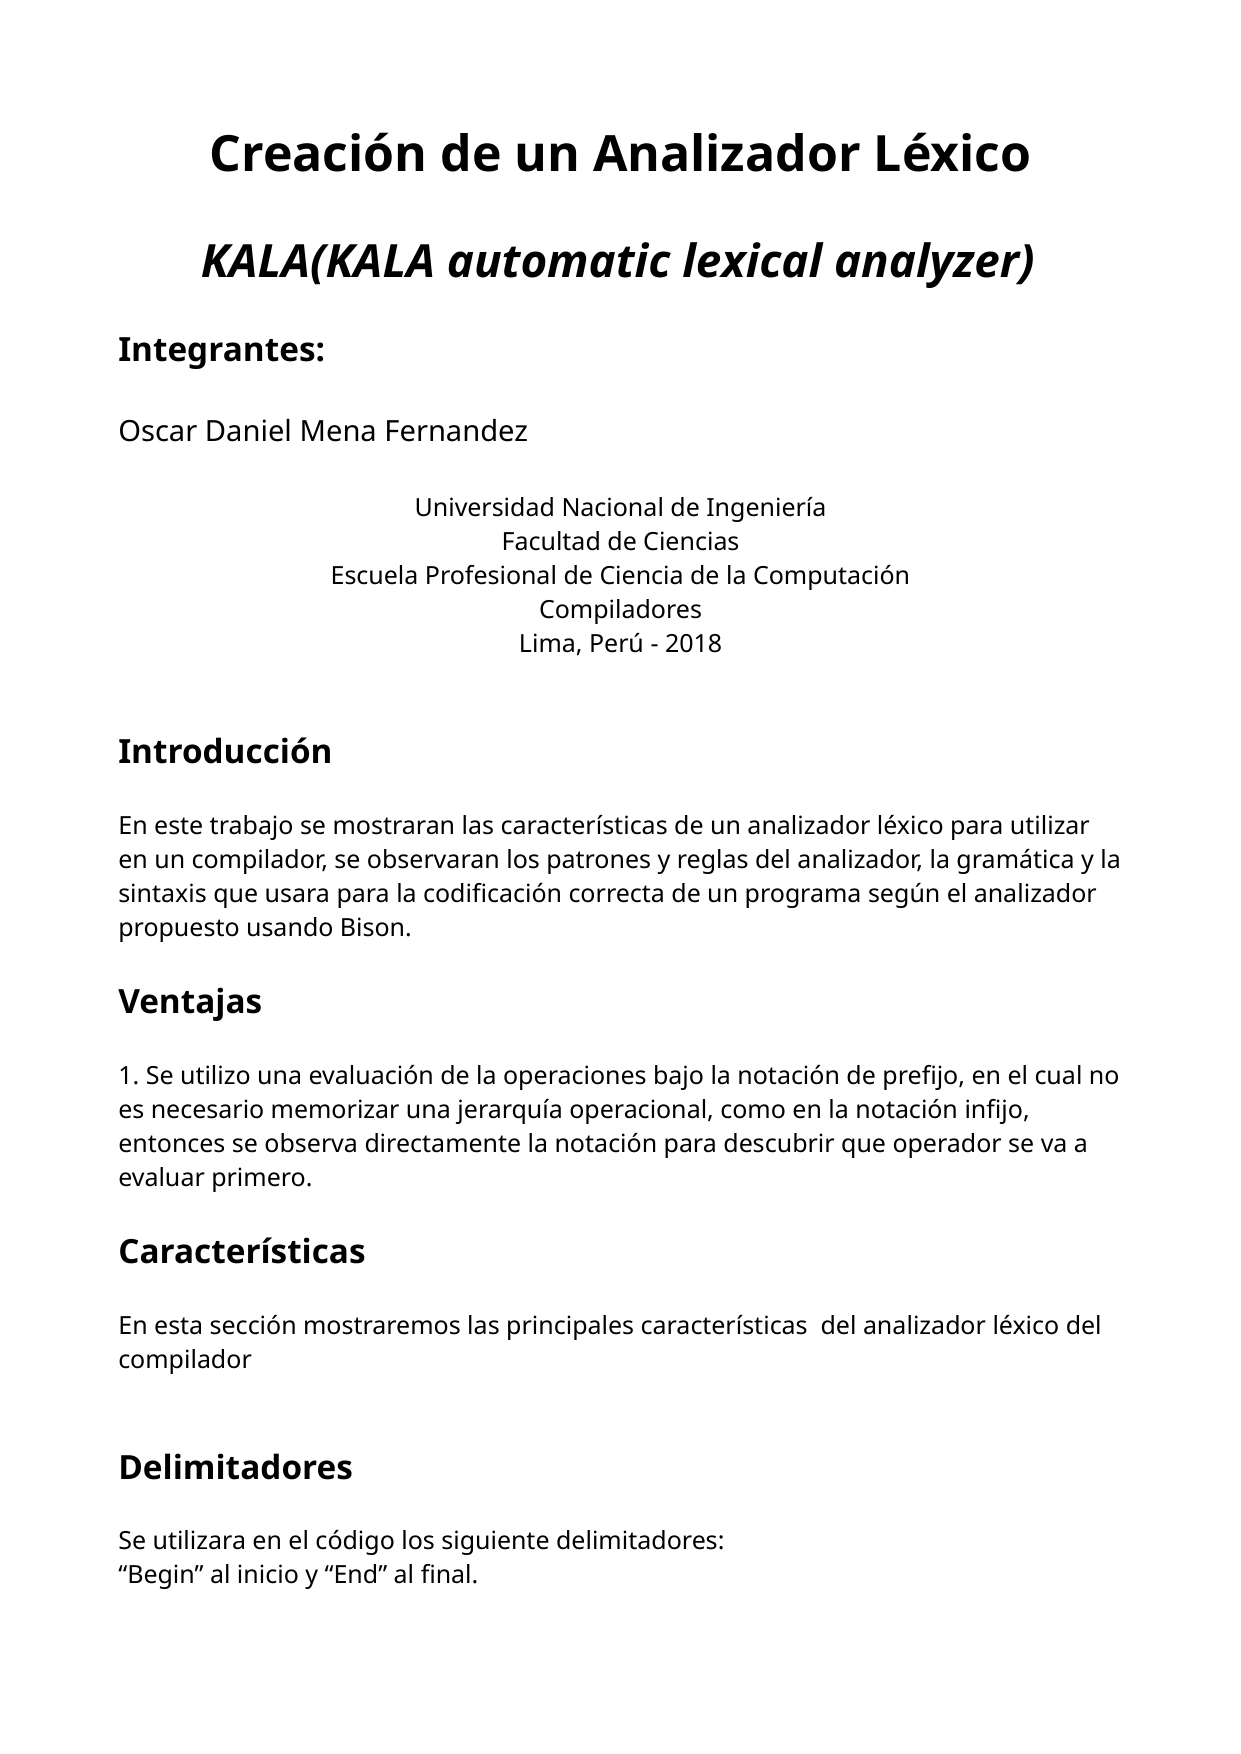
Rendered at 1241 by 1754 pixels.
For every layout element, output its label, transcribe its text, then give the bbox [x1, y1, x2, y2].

text Compiladores [118, 592, 1123, 626]
text Delimitadores [118, 1443, 1123, 1489]
text “Begin” al inicio y “End” al final. [118, 1557, 1123, 1591]
text Facultad de Ciencias [118, 524, 1123, 558]
text Características [118, 1228, 1123, 1273]
text Lima, Perú - 2018 [118, 626, 1123, 660]
text En este trabajo se mostraran las características de un analizador léxico para utilizar en un compilador, se observaran los patrones y reglas del analizador, la gramática y la sintaxis que usara para la codificación correcta de un programa según el analizador propuesto usando Bison. [118, 808, 1123, 944]
text Universidad Nacional de Ingeniería [118, 490, 1123, 524]
text Introducción [118, 728, 1123, 774]
text 1. Se utilizo una evaluación de la operaciones bajo la notación de prefijo, en el cual no es necesario memorizar una jerarquía operacional, como en la notación infijo, entonces se observa directamente la notación para descubrir que operador se va a evaluar primero. [118, 1057, 1123, 1194]
text En esta sección mostraremos las principales características del analizador léxico del compilador [118, 1307, 1123, 1375]
text Integrantes: [118, 325, 1123, 371]
text Oscar Daniel Mena Fernandez [118, 410, 1123, 450]
text Escuela Profesional de Ciencia de la Computación [118, 558, 1123, 592]
text Ventajas [118, 978, 1123, 1023]
text Se utilizara en el código los siguiente delimitadores: [118, 1523, 1123, 1557]
text KALA(KALA automatic lexical analyzer) [118, 229, 1123, 291]
text Creación de un Analizador Léxico [118, 118, 1123, 186]
